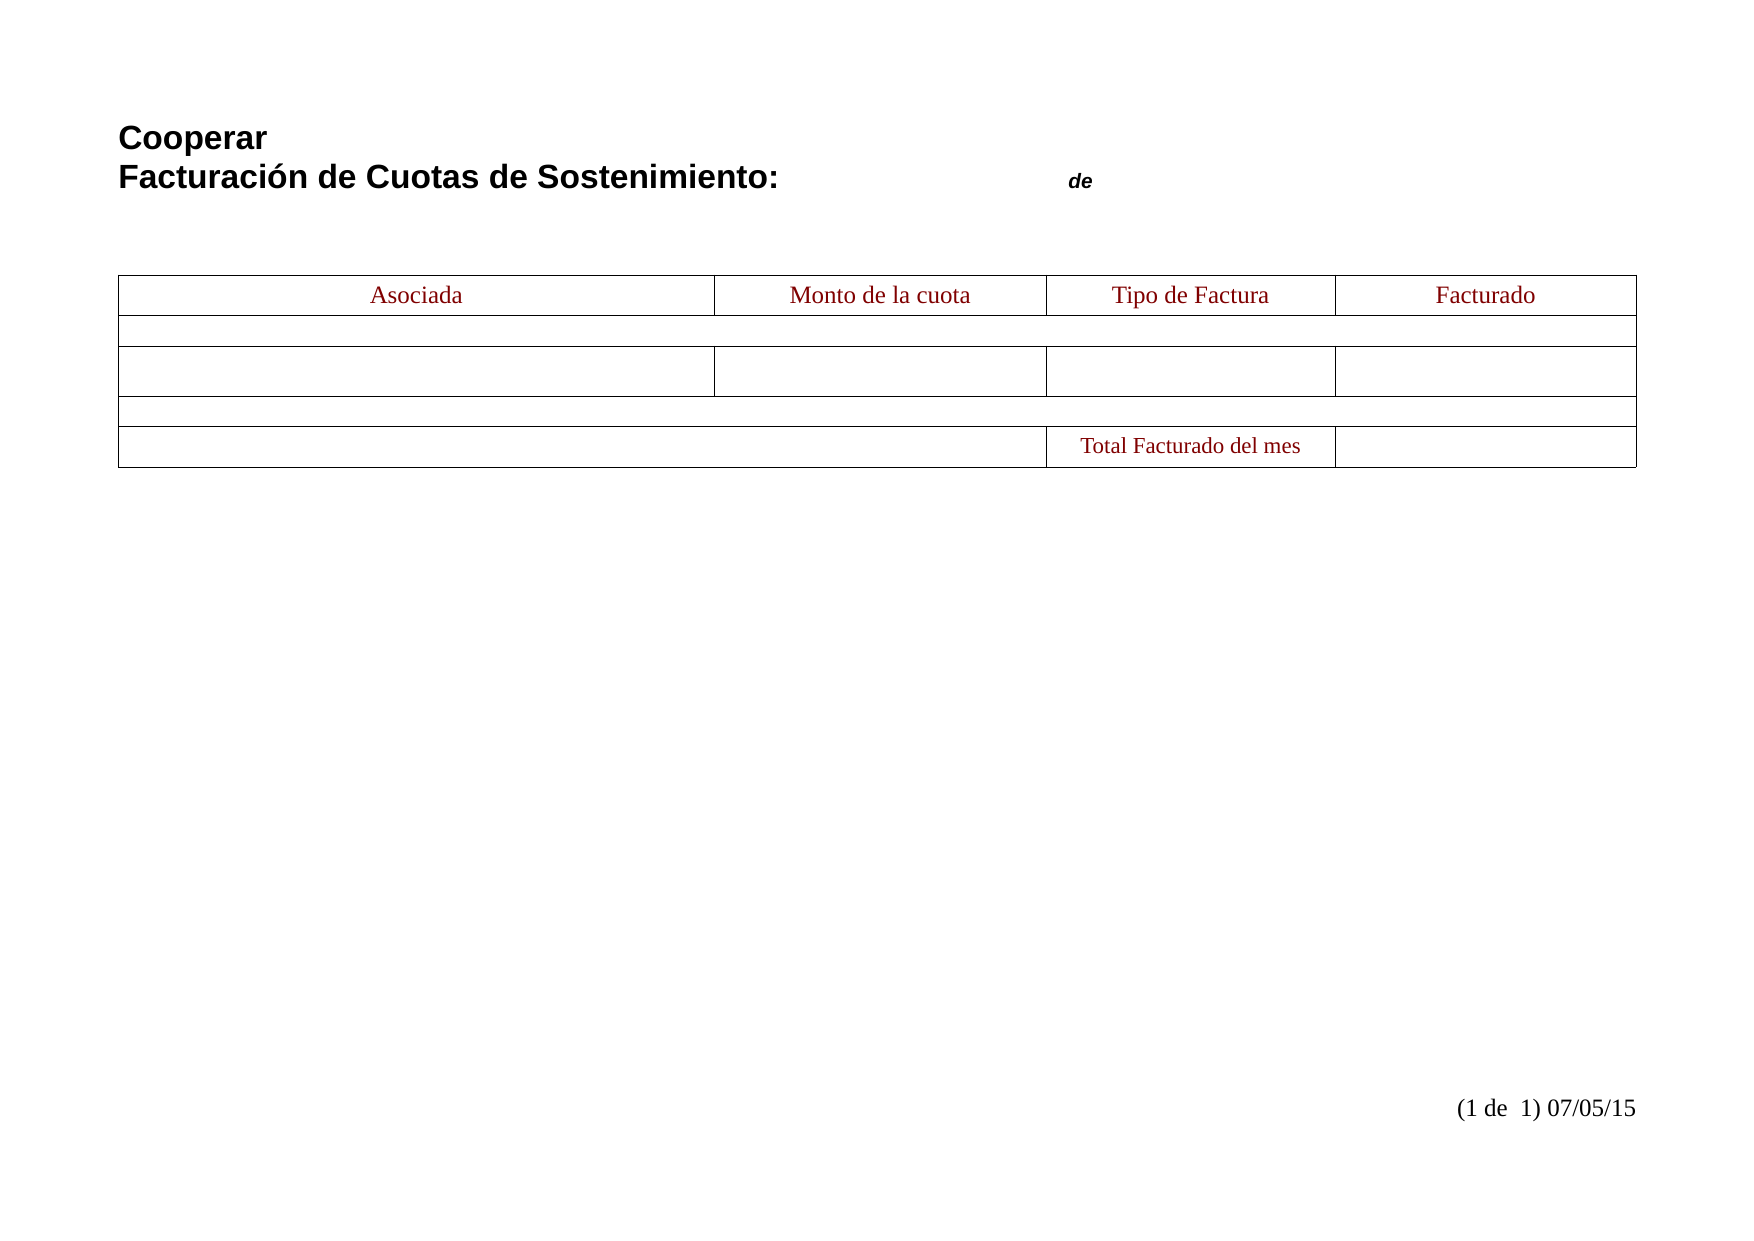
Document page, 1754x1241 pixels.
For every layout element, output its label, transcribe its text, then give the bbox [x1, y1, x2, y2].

table_cell <for each="tupla in objects"> [119, 316, 1636, 346]
table_cell <tupla[0]> [119, 347, 714, 396]
table_cell <tupla[1]> [715, 347, 1046, 396]
table_cell [119, 427, 1046, 467]
table_header Asociada [119, 276, 714, 315]
table_cell <tupla[2]> [1047, 347, 1335, 396]
table_cell <tupla[3]> [1336, 347, 1636, 396]
table_header Facturado [1336, 276, 1636, 315]
table_cell Total Facturado del mes [1047, 427, 1335, 467]
table_header Tipo de Factura [1047, 276, 1335, 315]
table_header Monto de la cuota [715, 276, 1046, 315]
table_cell <data['total_mes']> [1336, 427, 1636, 467]
table_cell </for> [119, 397, 1636, 426]
